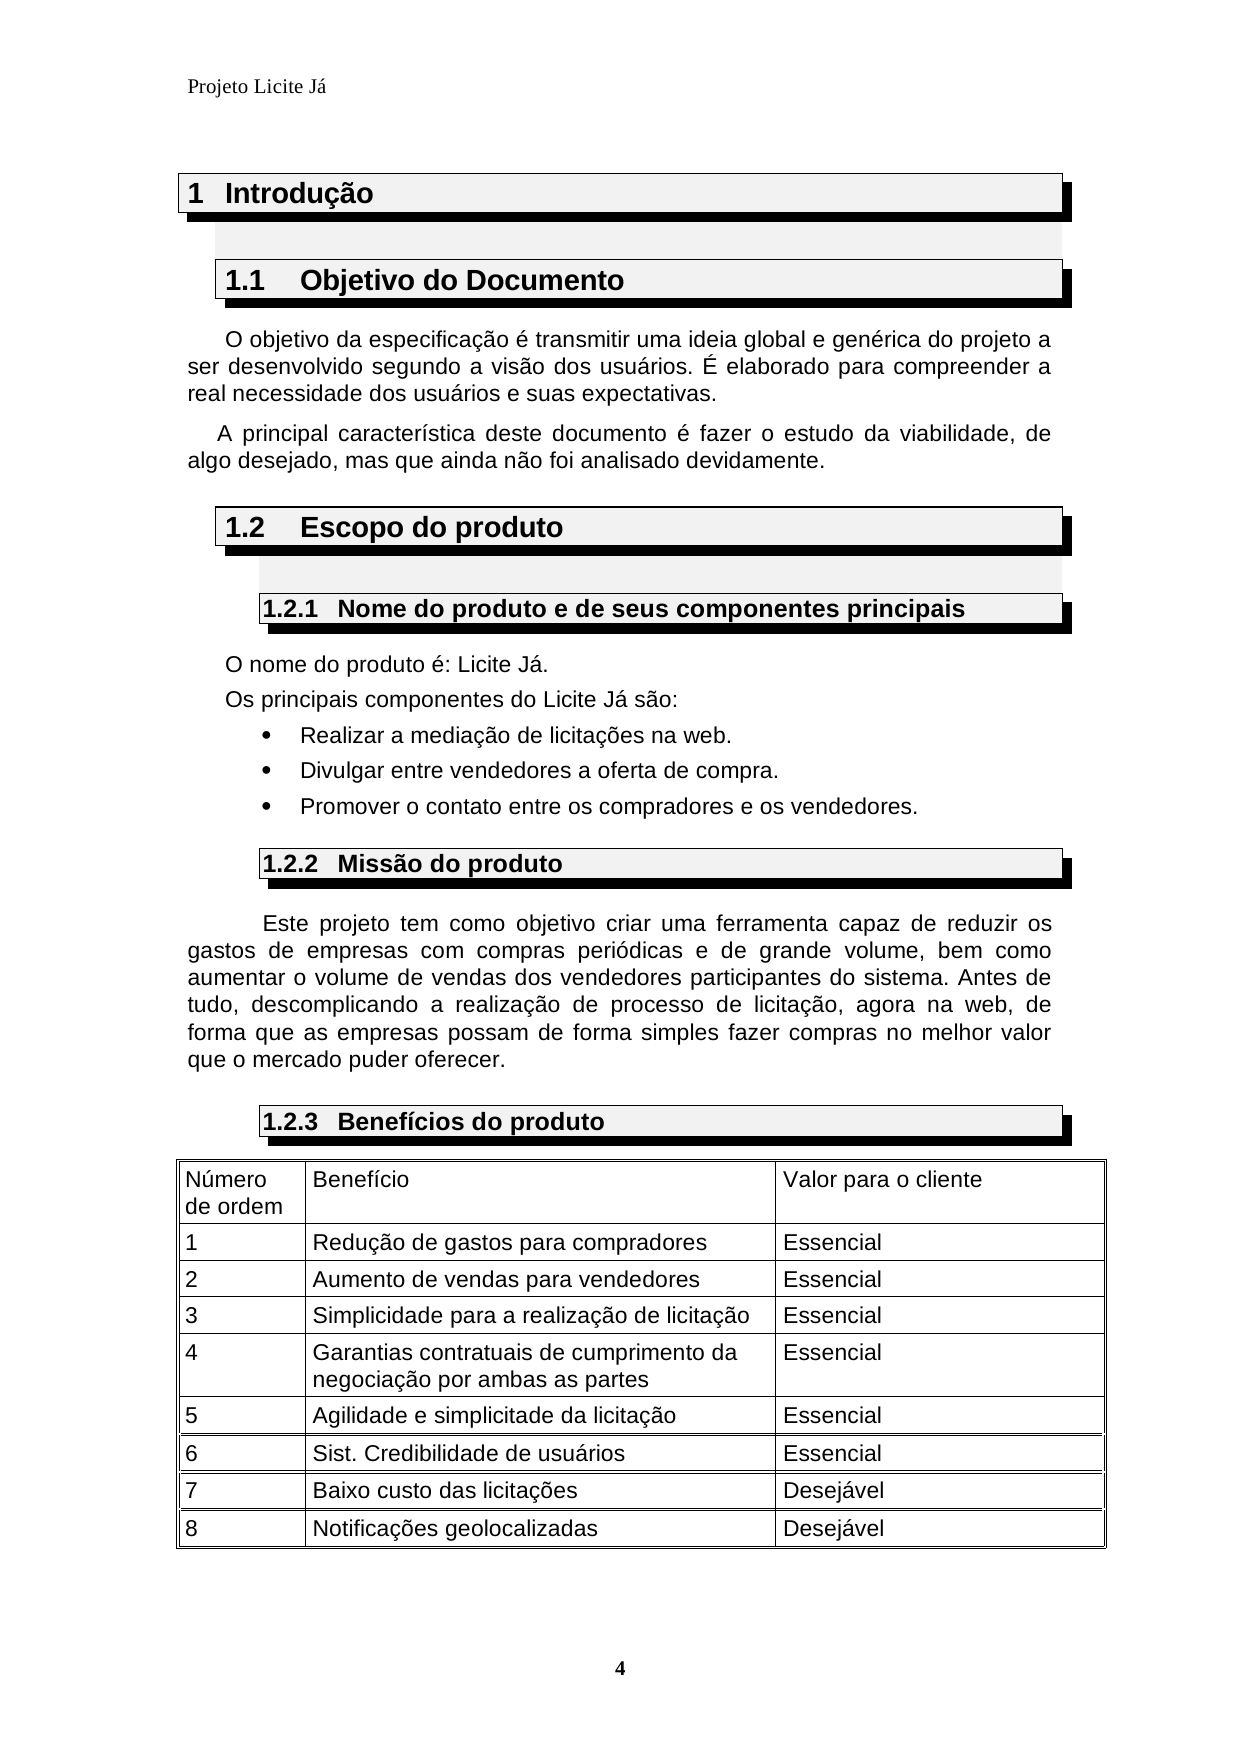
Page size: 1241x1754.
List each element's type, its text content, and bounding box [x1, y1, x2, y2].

table_cell Desejável [776, 1470, 1105, 1508]
text Os principais componentes do Licite Já são: [187, 686, 1053, 713]
table_cell Notificações geolocalizadas [306, 1511, 775, 1546]
table_cell 6 [178, 1433, 305, 1470]
table_cell 1 [180, 1224, 305, 1260]
table_cell Garantias contratuais de cumprimento da negociação por ambas as partes [306, 1334, 775, 1396]
table_cell Redução de gastos para compradores [306, 1224, 775, 1260]
subtitle Benefícios do produto [260, 1106, 1062, 1136]
table_cell 7 [178, 1470, 305, 1508]
table_cell 4 [180, 1334, 305, 1396]
list Promover o contato entre os compradores e os vendedores. [262, 792, 1053, 819]
table_cell Simplicidade para a realização de licitação [306, 1297, 775, 1333]
table_cell Essencial [776, 1297, 1104, 1333]
table_cell Agilidade e simplicitade da licitação [306, 1397, 775, 1433]
text A principal característica deste documento é fazer o estudo da viabilidade, de algo desejado, mas que ainda não foi analisado devidamente. [187, 419, 1053, 473]
list Realizar a mediação de licitações na web. [262, 721, 1053, 748]
subtitle Objetivo do Documento [216, 260, 1062, 298]
text Este projeto tem como objetivo criar uma ferramenta capaz de reduzir os gastos de empresas com compras periódicas e de grande volume, bem como aumentar o volume de vendas dos vendedores participantes do sistema. Antes de tudo, descomplicando a realização de processo de licitação, agora na web, de forma que as empresas possam de forma simples fazer compras no melhor valor que o mercado puder oferecer. [187, 909, 1053, 1072]
table_cell Essencial [776, 1261, 1104, 1296]
table_header Valor para o cliente [776, 1162, 1104, 1223]
text O objetivo da especificação é transmitir uma ideia global e genérica do projeto a ser desenvolvido segundo a visão dos usuários. É elaborado para compreender a real necessidade dos usuários e suas expectativas. [187, 325, 1053, 406]
table_cell 3 [180, 1297, 305, 1333]
subtitle Missão do produto [260, 849, 1062, 878]
subtitle Escopo do produto [216, 508, 1062, 545]
table_cell Desejável [776, 1508, 1105, 1546]
table_header Número de ordem [180, 1162, 305, 1223]
table_cell Baixo custo das licitações [306, 1474, 775, 1508]
table_cell Aumento de vendas para vendedores [306, 1261, 775, 1296]
table_cell Essencial [776, 1397, 1104, 1433]
table_cell 8 [178, 1508, 305, 1546]
table_cell Sist. Credibilidade de usuários [306, 1436, 775, 1470]
subtitle Nome do produto e de seus componentes principais [260, 594, 1062, 623]
table_header Benefício [306, 1162, 775, 1223]
subtitle Introdução [179, 174, 1062, 212]
text O nome do produto é: Licite Já. [187, 650, 1053, 677]
table_cell Essencial [776, 1433, 1105, 1470]
table_cell 2 [180, 1261, 305, 1296]
table_cell Essencial [776, 1224, 1104, 1260]
table_cell Essencial [776, 1334, 1104, 1396]
list Divulgar entre vendedores a oferta de compra. [262, 757, 1053, 784]
table_cell 5 [180, 1397, 305, 1433]
